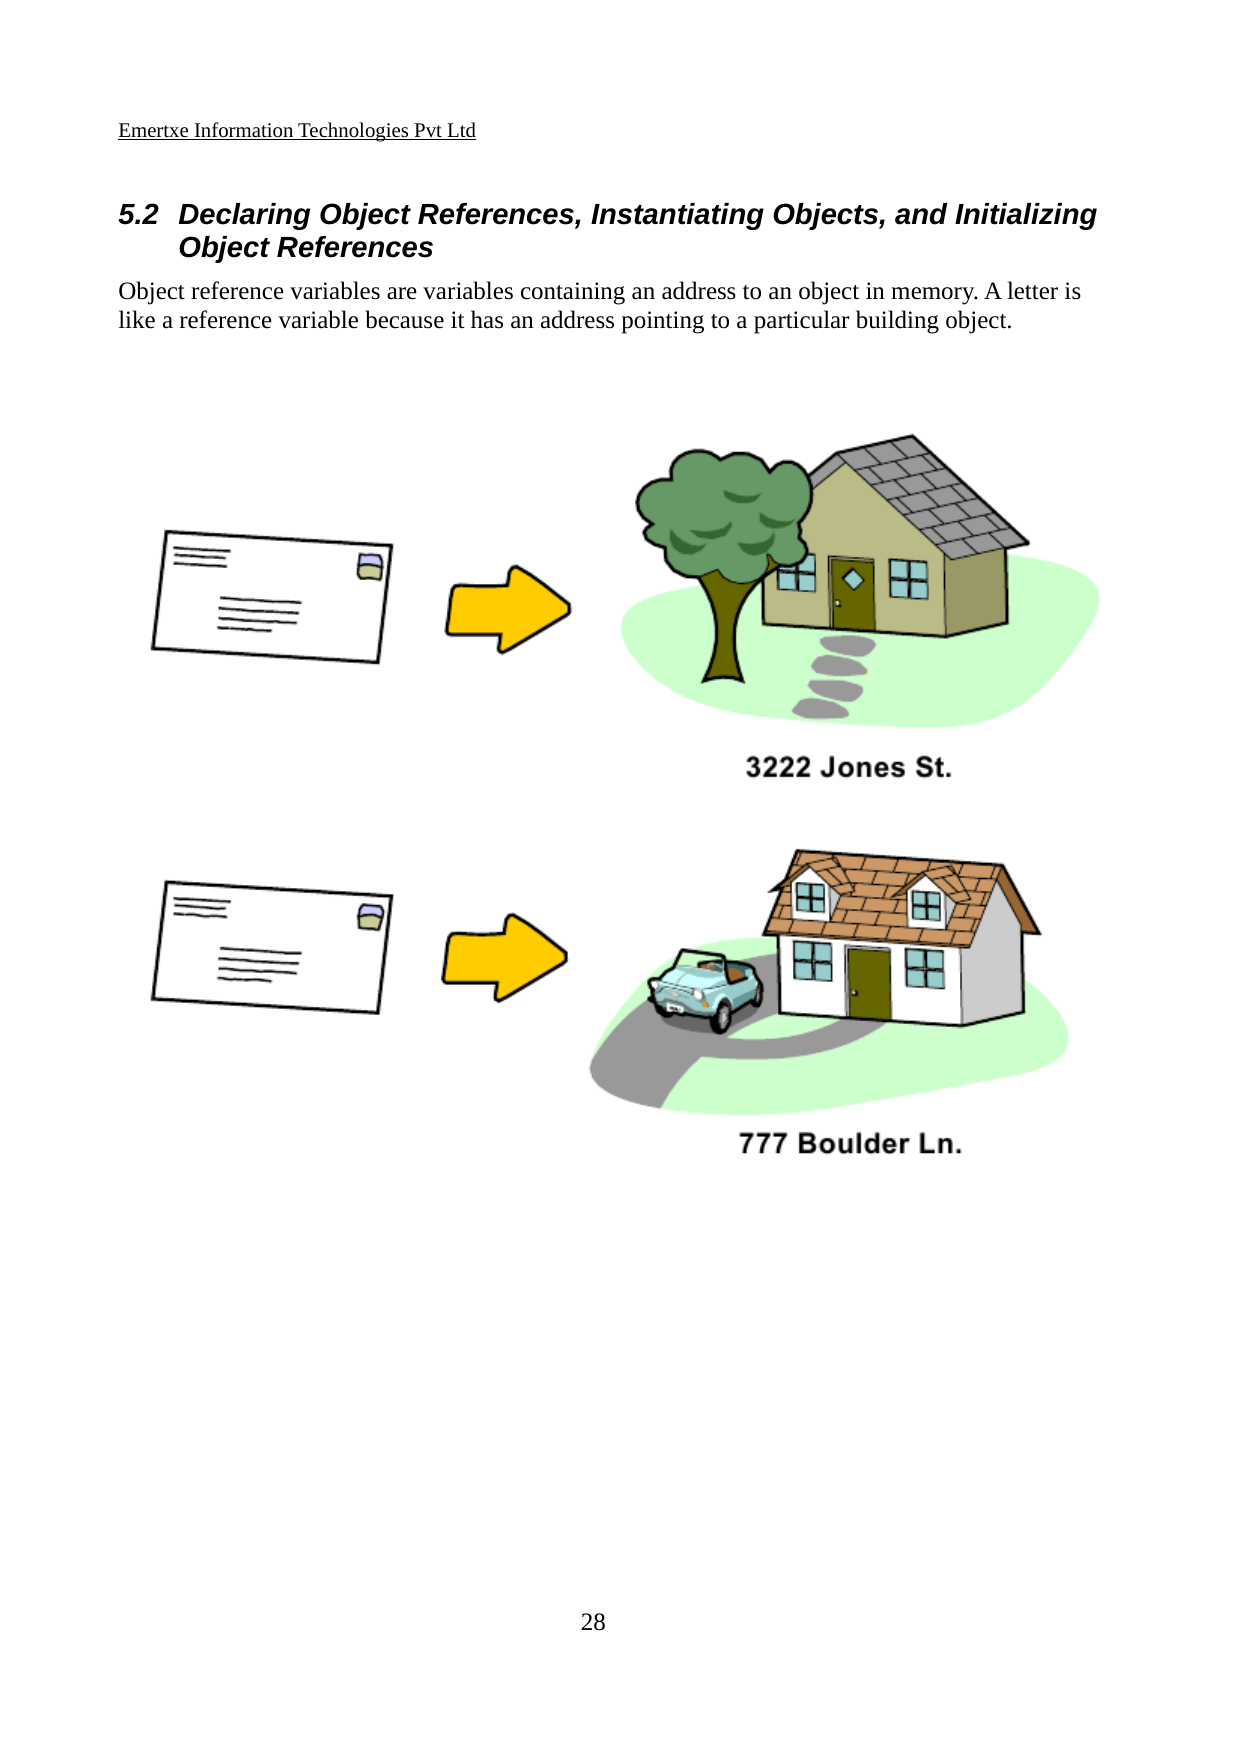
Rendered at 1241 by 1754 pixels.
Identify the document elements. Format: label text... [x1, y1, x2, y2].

subtitle Declaring Object References, Instantiating Objects, and Initializing Object References [118, 197, 1122, 264]
text Object reference variables are variables containing an address to an object in memory. A letter is like a reference variable because it has an address pointing to a particular building object. [118, 276, 1122, 334]
picture [118, 428, 1123, 1176]
